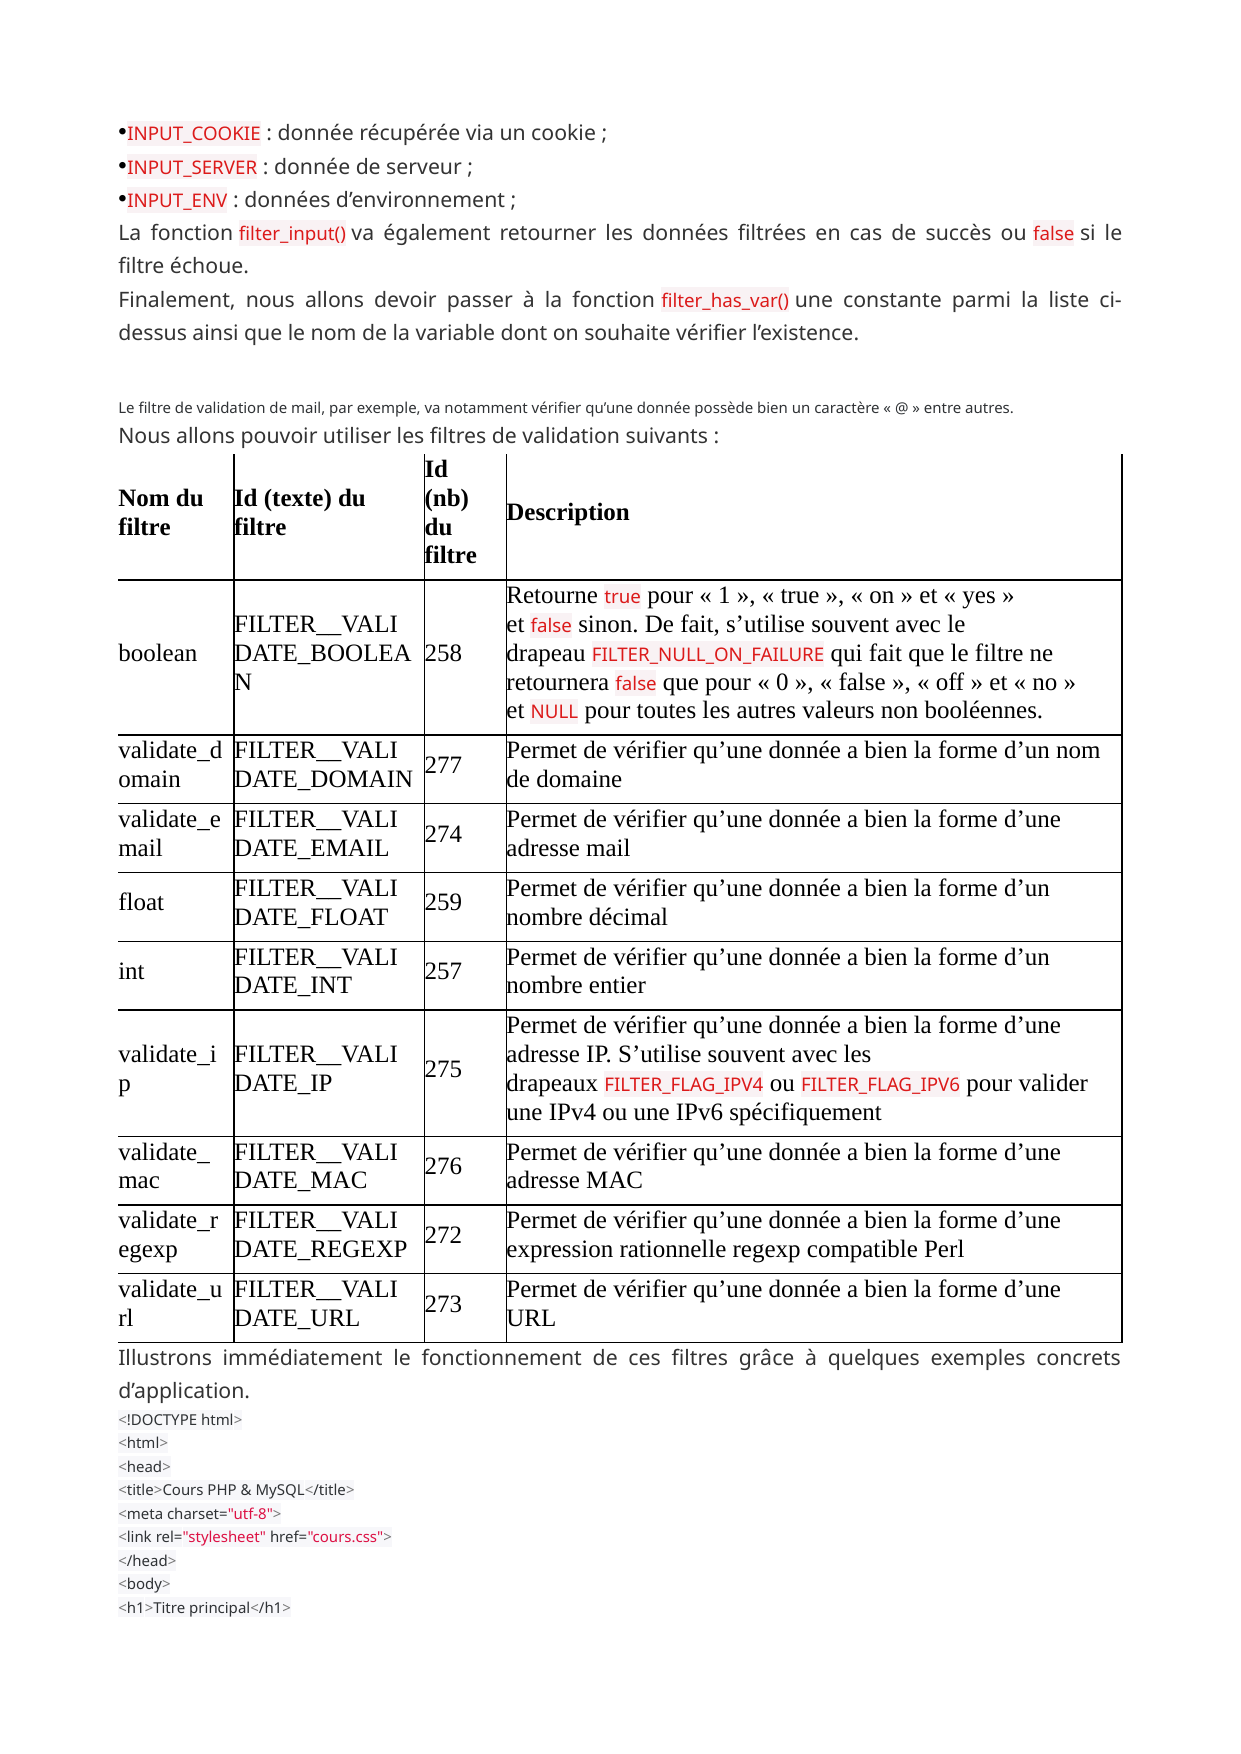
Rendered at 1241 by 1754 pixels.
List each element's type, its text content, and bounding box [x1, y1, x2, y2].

table_cell validate_mac [118, 1137, 233, 1204]
table_header Description [507, 454, 1121, 579]
table_cell Permet de vérifier qu’une donnée a bien la forme d’une adresse MAC [507, 1137, 1121, 1204]
table_cell boolean [118, 581, 233, 734]
table_header Id (nb) du filtre [425, 454, 506, 579]
table_cell 257 [425, 942, 506, 1009]
text </head> [118, 1550, 1122, 1571]
text Le filtre de validation de mail, par exemple, va notamment vérifier qu’une donnée possède bien un caractère « @ » entre autres. [118, 398, 1122, 418]
table_cell FILTER__VALIDATE_EMAIL [235, 804, 424, 872]
table_cell Permet de vérifier qu’une donnée a bien la forme d’une expression rationnelle regexp compatible Perl [507, 1206, 1121, 1273]
table_cell FILTER__VALIDATE_INT [235, 942, 424, 1009]
list INPUT_ENV : données d’environnement ; [118, 184, 1122, 213]
table_cell FILTER__VALIDATE_URL [235, 1274, 424, 1342]
text <!DOCTYPE html> [118, 1409, 1122, 1430]
table_cell Permet de vérifier qu’une donnée a bien la forme d’une adresse IP. S’utilise souvent avec les drapeaux FILTER_FLAG_IPV4 ou FILTER_FLAG_IPV6 pour valider une IPv4 ou une IPv6 spécifiquement [507, 1011, 1121, 1136]
table_cell 276 [425, 1137, 506, 1204]
text <meta charset="utf-8"> [118, 1503, 1122, 1524]
table_cell 275 [425, 1011, 506, 1136]
table_cell 274 [425, 804, 506, 872]
text <head> [118, 1456, 1122, 1477]
table_cell validate_ip [118, 1011, 233, 1136]
text La fonction filter_input() va également retourner les données filtrées en cas de succès ou false si le filtre échoue. [118, 218, 1122, 280]
table_cell Retourne true pour « 1 », « true », « on » et « yes » et false sinon. De fait, s’utilise souvent avec le drapeau FILTER_NULL_ON_FAILURE qui fait que le filtre ne retournera false que pour « 0 », « false », « off » et « no » et NULL pour toutes les autres valeurs non booléennes. [507, 581, 1121, 734]
text Illustrons immédiatement le fonctionnement de ces filtres grâce à quelques exemples concrets d’application. [118, 1343, 1122, 1405]
table_cell Permet de vérifier qu’une donnée a bien la forme d’une adresse mail [507, 804, 1121, 872]
table_header Id (texte) du filtre [235, 454, 424, 579]
table_cell Permet de vérifier qu’une donnée a bien la forme d’une URL [507, 1274, 1121, 1342]
table_cell validate_domain [118, 736, 233, 803]
list INPUT_COOKIE : donnée récupérée via un cookie ; [118, 118, 1122, 147]
table_cell FILTER__VALIDATE_FLOAT [235, 873, 424, 941]
table_cell 273 [425, 1274, 506, 1342]
table_header Nom du filtre [118, 454, 233, 579]
table_cell FILTER__VALIDATE_REGEXP [235, 1206, 424, 1273]
list INPUT_SERVER : donnée de serveur ; [118, 151, 1122, 180]
text Nous allons pouvoir utiliser les filtres de validation suivants : [118, 421, 1122, 450]
text <h1>Titre principal</h1> [118, 1597, 1122, 1617]
table_cell validate_regexp [118, 1206, 233, 1273]
table_cell Permet de vérifier qu’une donnée a bien la forme d’un nom de domaine [507, 736, 1121, 803]
table_cell validate_email [118, 804, 233, 872]
text <body> [118, 1573, 1122, 1594]
text Finalement, nous allons devoir passer à la fonction filter_has_var() une constante parmi la liste ci-dessus ainsi que le nom de la variable dont on souhaite vérifier l’existence. [118, 284, 1122, 346]
table_cell FILTER__VALIDATE_DOMAIN [235, 736, 424, 803]
table_cell validate_url [118, 1274, 233, 1342]
table_cell 277 [425, 736, 506, 803]
table_cell float [118, 873, 233, 941]
table_cell Permet de vérifier qu’une donnée a bien la forme d’un nombre décimal [507, 873, 1121, 941]
text <link rel="stylesheet" href="cours.css"> [118, 1527, 1122, 1547]
text <title>Cours PHP & MySQL</title> [118, 1480, 1122, 1500]
text <html> [118, 1433, 1122, 1453]
table_cell FILTER__VALIDATE_BOOLEAN [235, 581, 424, 734]
table_cell FILTER__VALIDATE_IP [235, 1011, 424, 1136]
table_cell 259 [425, 873, 506, 941]
table_cell int [118, 942, 233, 1009]
table_cell 258 [425, 581, 506, 734]
table_cell 272 [425, 1206, 506, 1273]
table_cell FILTER__VALIDATE_MAC [235, 1137, 424, 1204]
table_cell Permet de vérifier qu’une donnée a bien la forme d’un nombre entier [507, 942, 1121, 1009]
